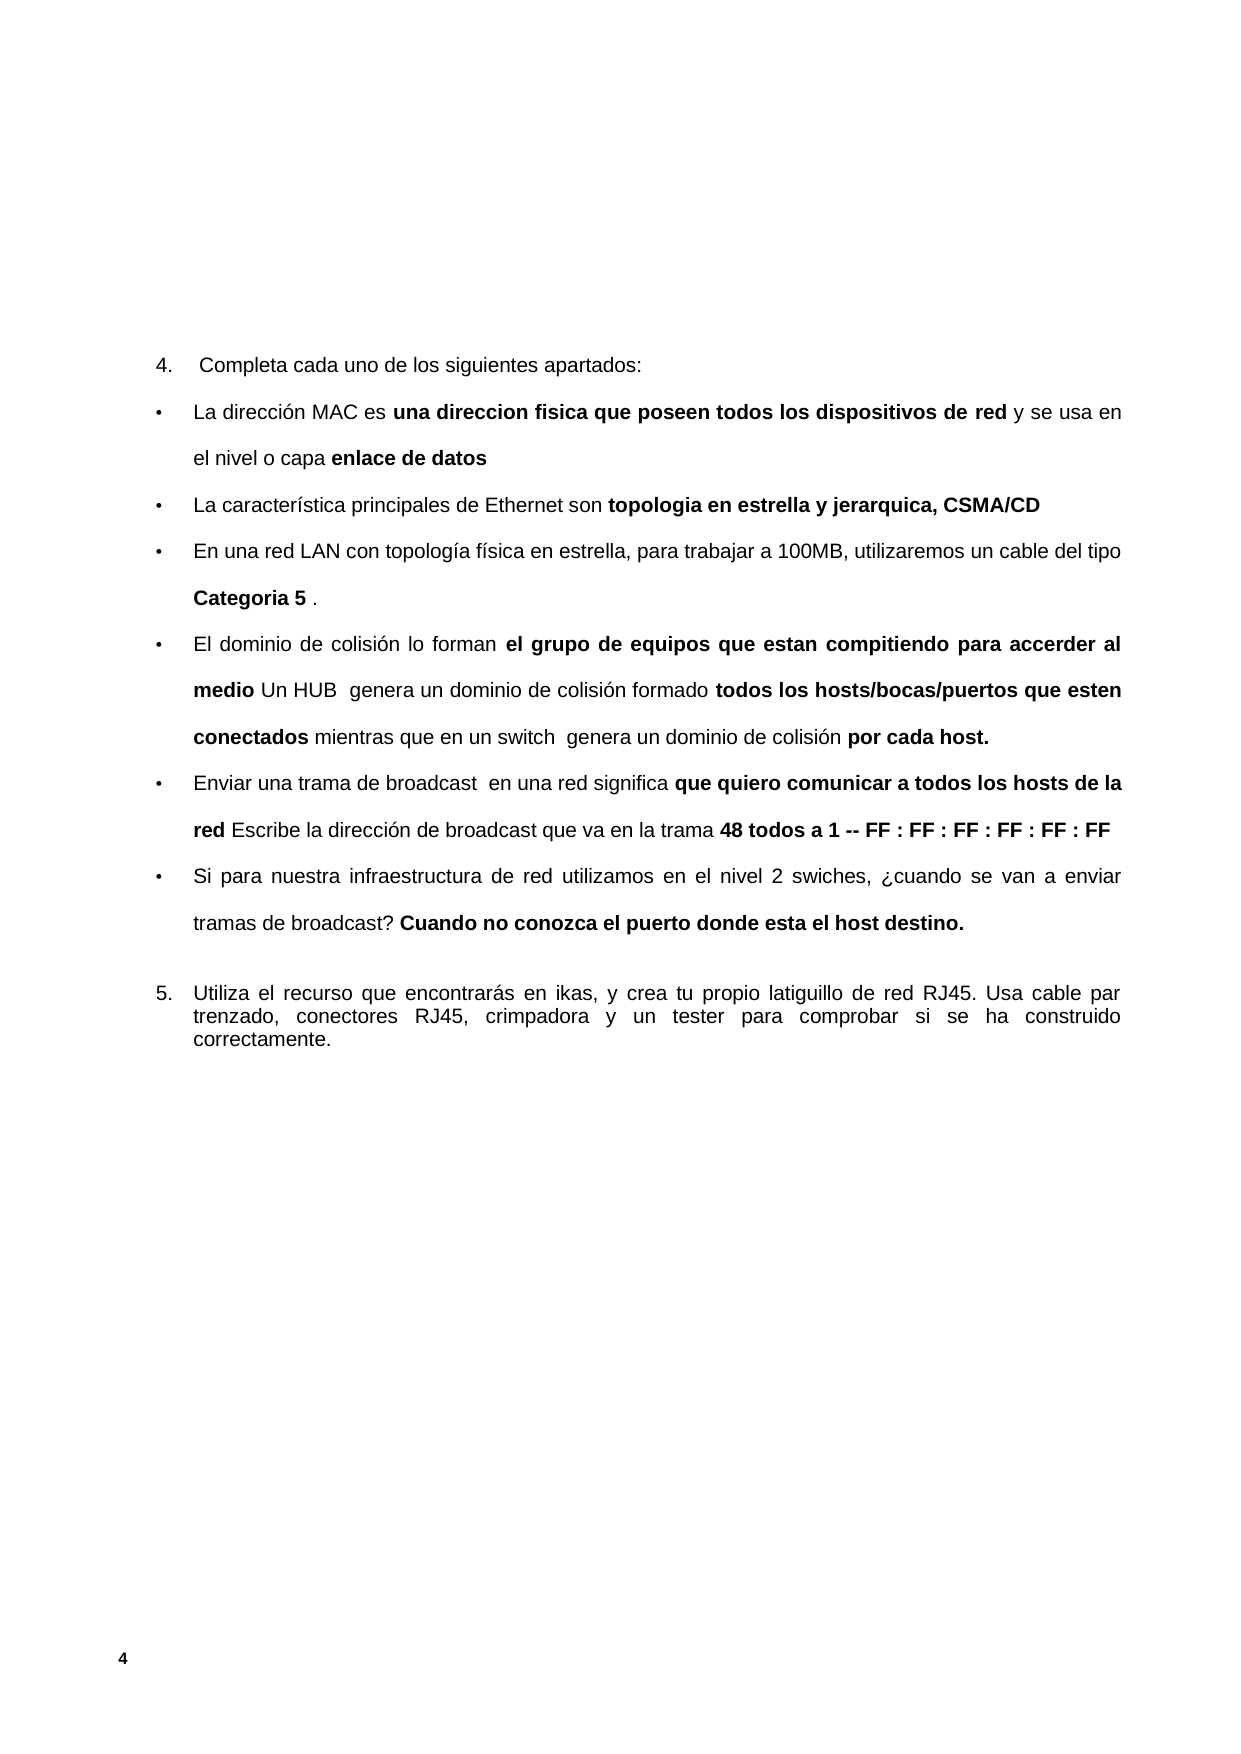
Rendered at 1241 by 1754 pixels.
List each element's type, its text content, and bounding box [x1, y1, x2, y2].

list Utiliza el recurso que encontrarás en ikas, y crea tu propio latiguillo de red RJ45. Usa cable par trenzado, conectores RJ45, crimpadora y un tester para comprobar si se ha construido correctamente. [156, 981, 1122, 1051]
list Si para nuestra infraestructura de red utilizamos en el nivel 2 swiches, ¿cuando se van a enviar tramas de broadcast? Cuando no conozca el puerto donde esta el host destino. [156, 865, 1122, 935]
list La dirección MAC es una direccion fisica que poseen todos los dispositivos de red y se usa en el nivel o capa enlace de datos [156, 400, 1122, 470]
list Completa cada uno de los siguientes apartados: [156, 354, 1122, 377]
list El dominio de colisión lo forman el grupo de equipos que estan compitiendo para accerder al medio Un HUB genera un dominio de colisión formado todos los hosts/bocas/puertos que esten conectados mientras que en un switch genera un dominio de colisión por cada host. [156, 633, 1122, 749]
list La característica principales de Ethernet son topologia en estrella y jerarquica, CSMA/CD [156, 493, 1122, 517]
list Enviar una trama de broadcast en una red significa que quiero comunicar a todos los hosts de la red Escribe la dirección de broadcast que va en la trama 48 todos a 1 -- FF : FF : FF : FF : FF : FF [156, 772, 1122, 842]
list En una red LAN con topología física en estrella, para trabajar a 100MB, utilizaremos un cable del tipo Categoria 5 . [156, 540, 1122, 609]
